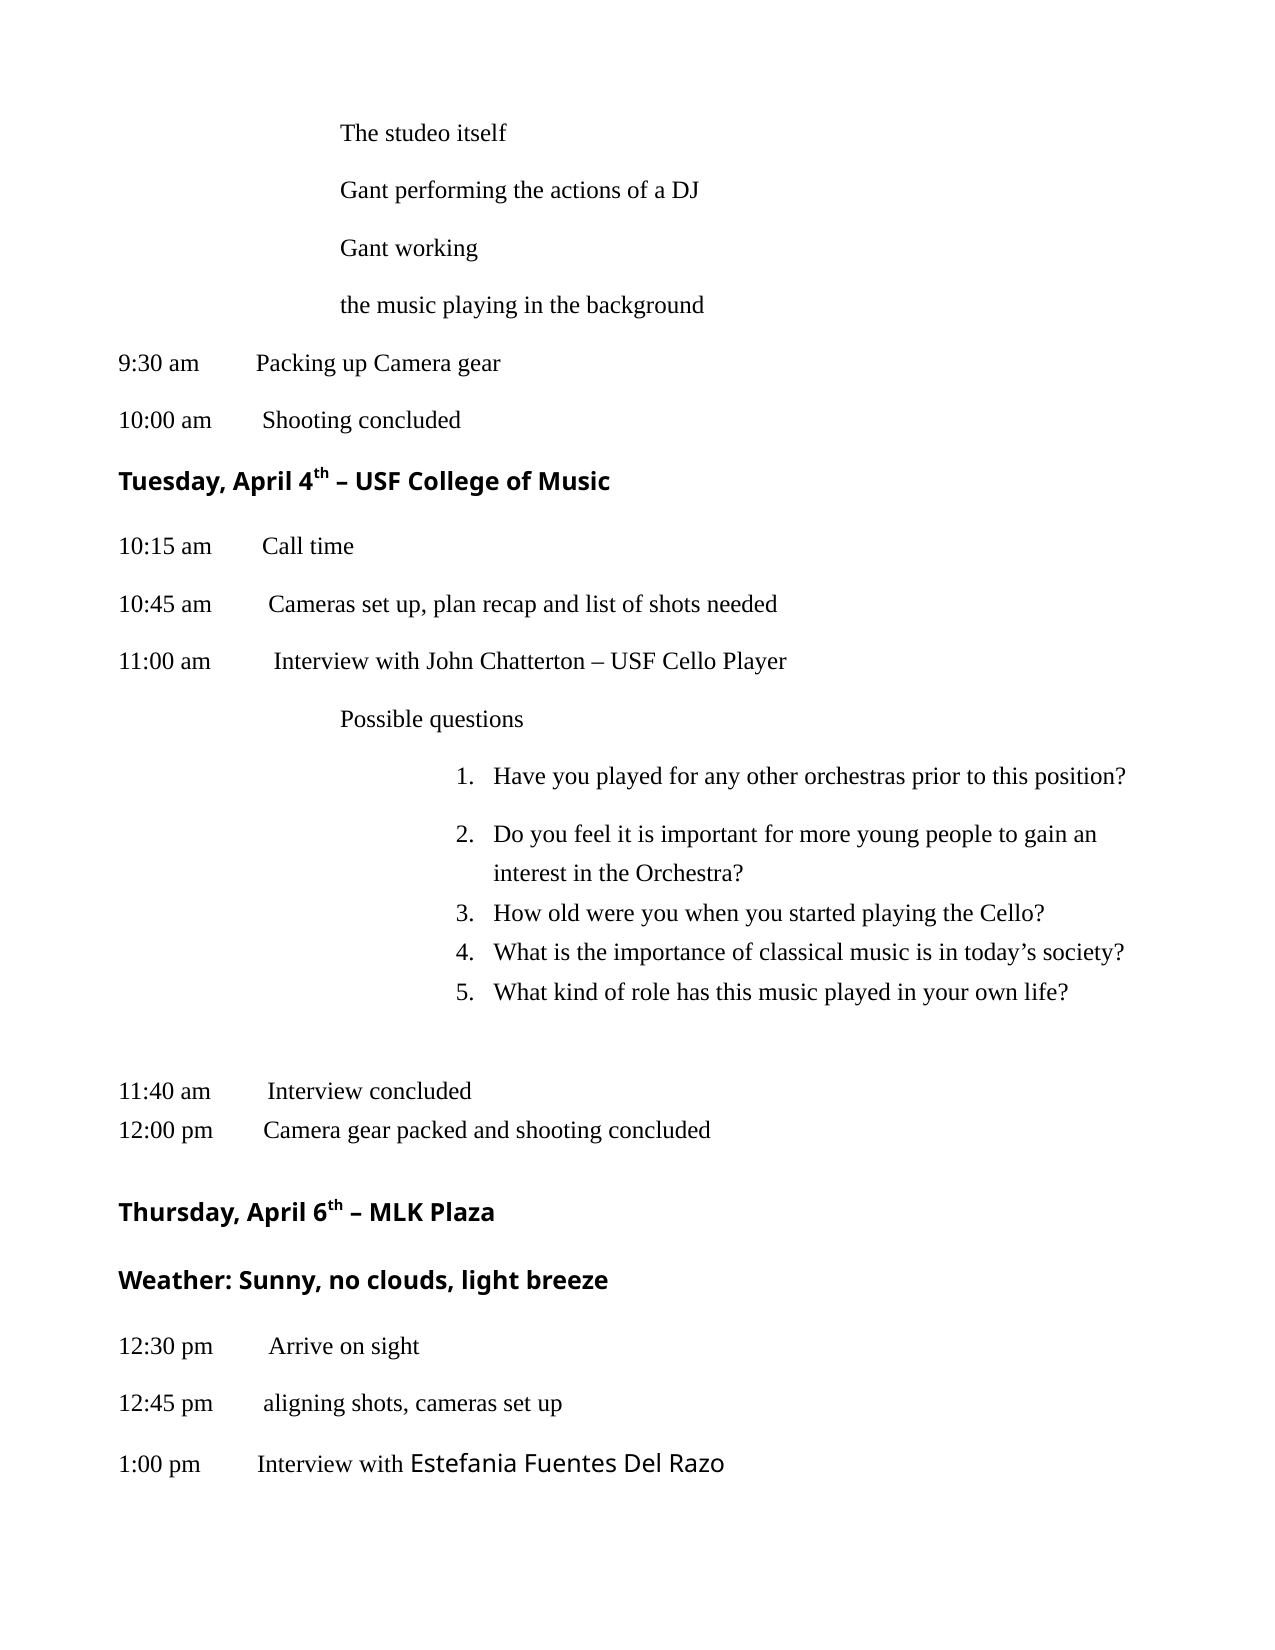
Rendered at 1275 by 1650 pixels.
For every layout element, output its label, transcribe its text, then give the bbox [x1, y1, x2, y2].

list What kind of role has this music played in your own life? [456, 977, 1157, 1006]
text Weather: Sunny, no clouds, light breeze [118, 1263, 1157, 1297]
text 11:00 am Interview with John Chatterton – USF Cello Player [118, 646, 1157, 675]
text 12:30 pm Arrive on sight [118, 1331, 1157, 1359]
text 9:30 am Packing up Camera gear [118, 348, 1157, 377]
text The studeo itself [118, 118, 1157, 147]
text the music playing in the background [118, 291, 1157, 319]
list How old were you when you started playing the Cello? [456, 898, 1157, 927]
text Thursday, April 6th – MLK Plaza [118, 1194, 1157, 1229]
list What is the importance of classical music is in today’s society? [456, 937, 1157, 966]
text 10:45 am Cameras set up, plan recap and list of shots needed [118, 589, 1157, 617]
text 11:40 am Interview concluded [118, 1076, 1157, 1104]
text Possible questions [118, 704, 1157, 732]
text 10:15 am Call time [118, 531, 1157, 560]
list Do you feel it is important for more young people to gain an interest in the Orchestra? [456, 819, 1157, 887]
text 12:00 pm Camera gear packed and shooting concluded [118, 1115, 1157, 1144]
text Gant working [118, 233, 1157, 262]
text 12:45 pm aligning shots, cameras set up [118, 1388, 1157, 1417]
list Have you played for any other orchestras prior to this position? [456, 761, 1157, 790]
text Gant performing the actions of a DJ [118, 176, 1157, 204]
text 1:00 pm Interview with Estefania Fuentes Del Razo [118, 1446, 1157, 1480]
text 10:00 am Shooting concluded [118, 406, 1157, 434]
text Tuesday, April 4th – USF College of Music [118, 463, 1157, 497]
